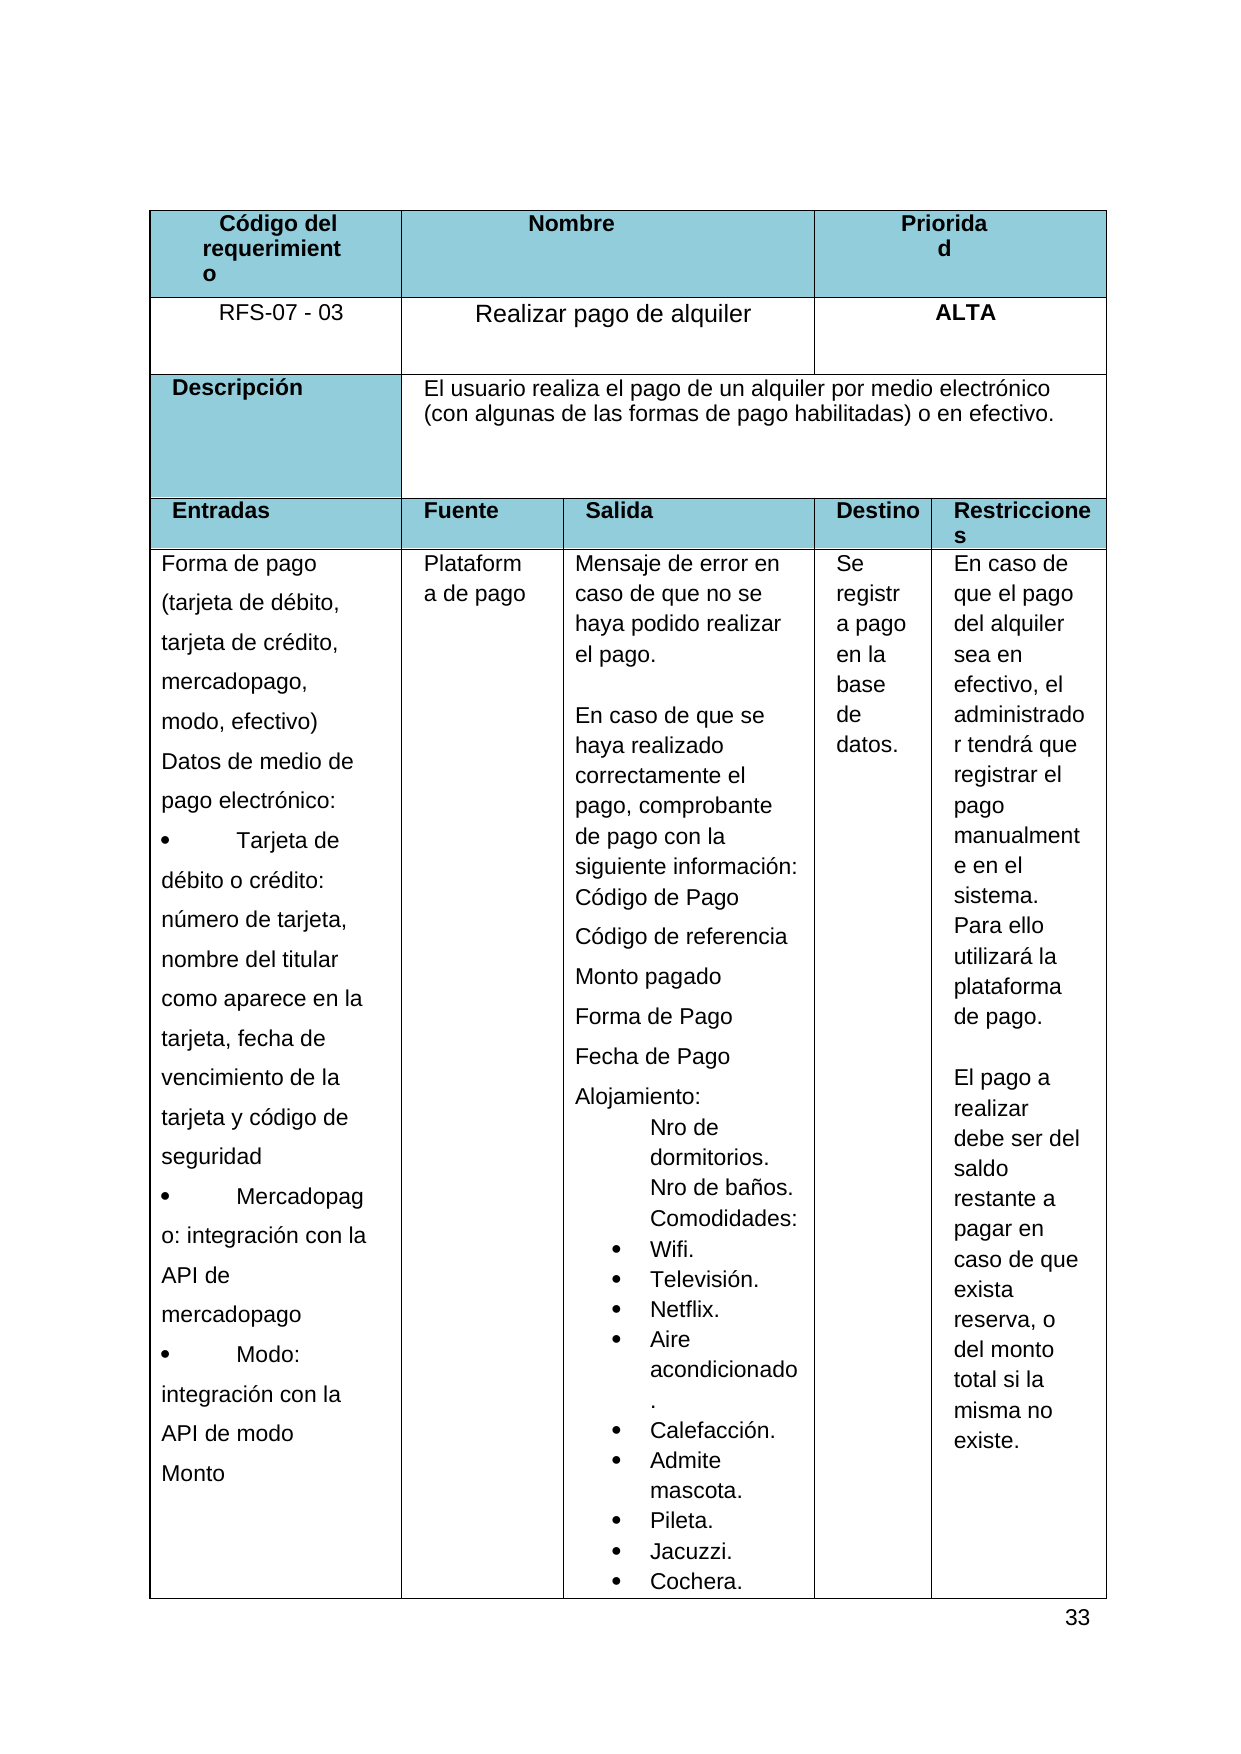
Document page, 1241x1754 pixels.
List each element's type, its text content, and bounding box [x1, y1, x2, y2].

table_cell Salida [564, 499, 814, 548]
table_cell Realizar pago de alquiler [402, 298, 814, 374]
table_cell Restricciones [932, 499, 1106, 548]
table_header Código del requerimiento [151, 211, 401, 297]
table_cell Entradas [151, 499, 401, 548]
table_cell Se registra pago en la base de datos. [815, 550, 931, 1598]
table_header Nombre [402, 211, 814, 297]
table_cell En caso de que el pago del alquiler sea en efectivo, el administrador tendrá que registrar el pago manualmente en el sistema. Para ello utilizará la plataforma de pago. El pago a realizar debe ser del saldo restante a pagar en caso de que exista reserva, o del monto total si la misma no existe. [932, 550, 1106, 1598]
table_cell Mensaje de error en caso de que no se haya podido realizar el pago. En caso de que se haya realizado correctamente el pago, comprobante de pago con la siguiente información: Código de Pago Código de referencia Monto pagado Forma de Pago Fecha de Pago Alojamiento: Nro de dormitorios. Nro de baños. Comodidades: Wifi. Televisión. Netflix. Aire acondicionado. Calefacción. Admite mascota. Pileta. Jacuzzi. Cochera. Servicio de limpieza. Comida a la habitación. Sábanas y toallas. Dirección: Calle y número Piso Número de Departamento Localidad Provincia País Zona Turística. Propietario: Nombre. Apellido. Teléfono. E-mail. [564, 550, 814, 1598]
table_cell Forma de pago (tarjeta de débito, tarjeta de crédito, mercadopago, modo, efectivo) Datos de medio de pago electrónico: Tarjeta de débito o crédito: número de tarjeta, nombre del titular como aparece en la tarjeta, fecha de vencimiento de la tarjeta y código de seguridad Mercadopago: integración con la API de mercadopago Modo: integración con la API de modo Monto [151, 550, 401, 1598]
table_cell Fuente [402, 499, 563, 548]
table_cell ALTA [815, 298, 1106, 374]
table_cell Destino [815, 499, 931, 548]
table_cell Plataforma de pago [402, 550, 563, 1598]
table_cell El usuario realiza el pago de un alquiler por medio electrónico (con algunas de las formas de pago habilitadas) o en efectivo. [402, 375, 1106, 497]
table_header Prioridad [815, 211, 1106, 297]
table_cell Descripción [151, 375, 401, 497]
table_cell RFS-07 - 03 [151, 298, 401, 374]
